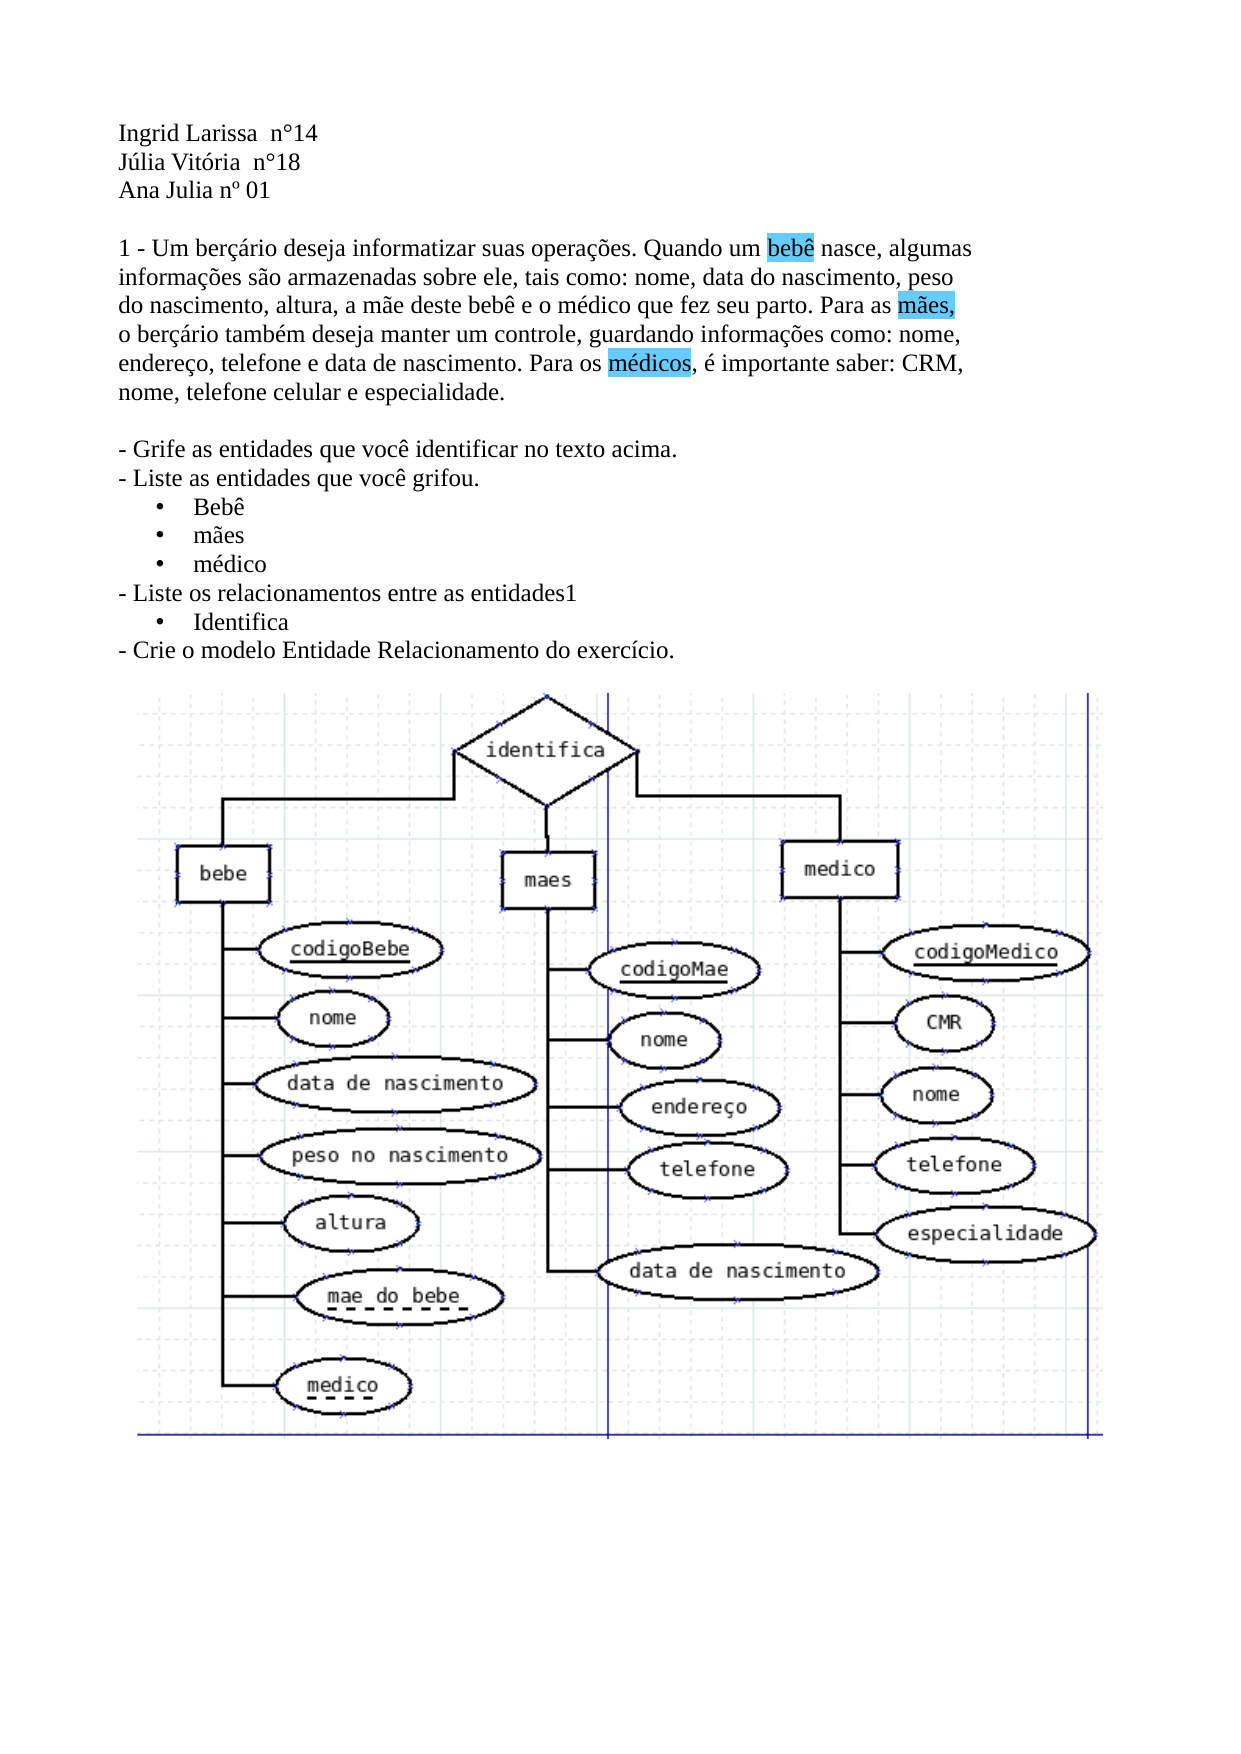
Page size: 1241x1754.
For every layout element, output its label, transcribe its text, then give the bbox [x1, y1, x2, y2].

list médico [156, 549, 1122, 578]
text - Liste os relacionamentos entre as entidades1 [118, 578, 1122, 607]
text - Liste as entidades que você grifou. [118, 463, 1122, 492]
list mães [156, 521, 1122, 549]
text Ingrid Larissa n°14 [118, 118, 1122, 147]
text do nascimento, altura, a mãe deste bebê e o médico que fez seu parto. Para as mães, [118, 291, 1122, 319]
list Identifica [156, 607, 1122, 636]
picture [137, 693, 1103, 1439]
text - Crie o modelo Entidade Relacionamento do exercício. [118, 636, 1122, 664]
text endereço, telefone e data de nascimento. Para os médicos, é importante saber: CRM, [118, 348, 1122, 377]
text Júlia Vitória n°18 [118, 147, 1122, 176]
list Bebê [156, 492, 1122, 521]
text informações são armazenadas sobre ele, tais como: nome, data do nascimento, peso [118, 262, 1122, 291]
text - Grife as entidades que você identificar no texto acima. [118, 434, 1122, 463]
text o berçário também deseja manter um controle, guardando informações como: nome, [118, 319, 1122, 348]
text nome, telefone celular e especialidade. [118, 377, 1122, 406]
text 1 - Um berçário deseja informatizar suas operações. Quando um bebê nasce, algumas [118, 233, 1122, 262]
text Ana Julia nº 01 [118, 176, 1122, 204]
